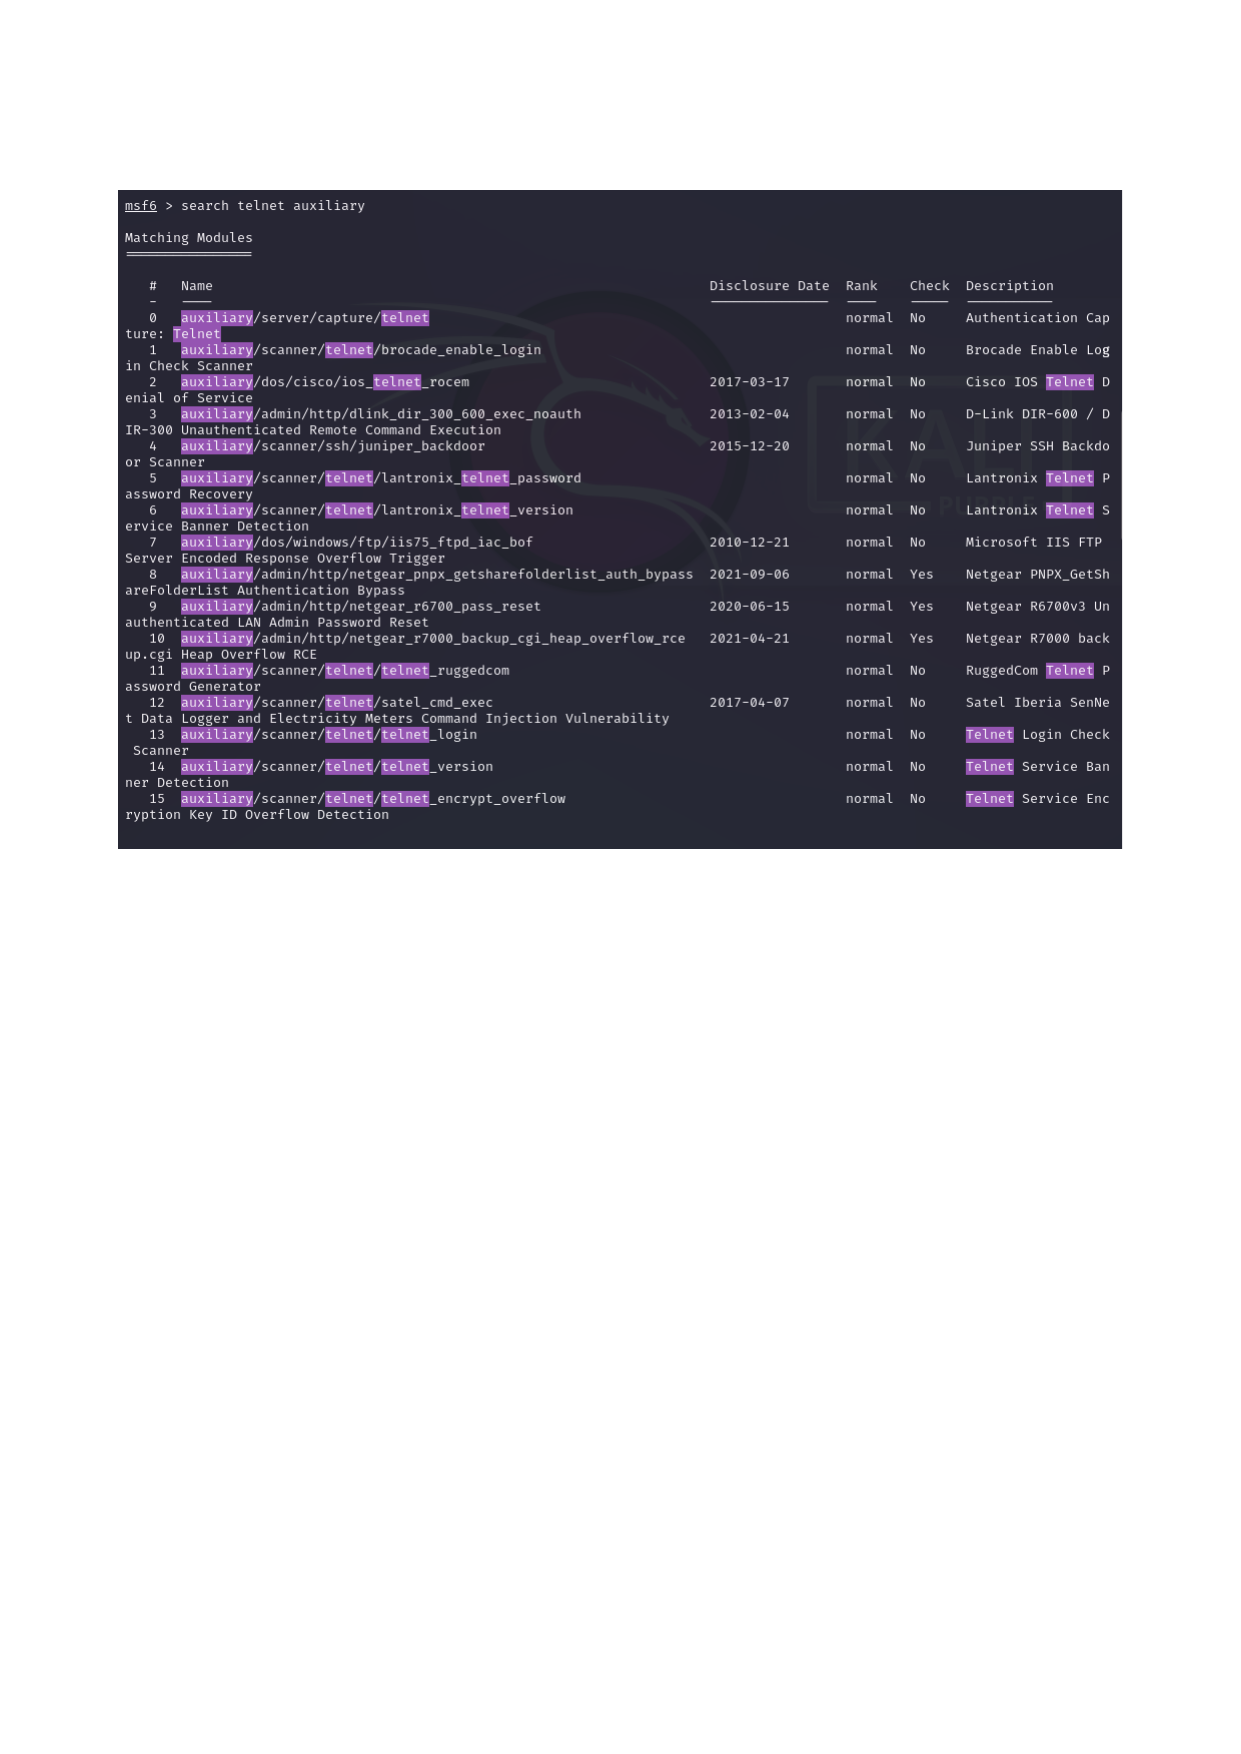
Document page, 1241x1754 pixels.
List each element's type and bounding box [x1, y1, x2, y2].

picture [118, 190, 1123, 849]
